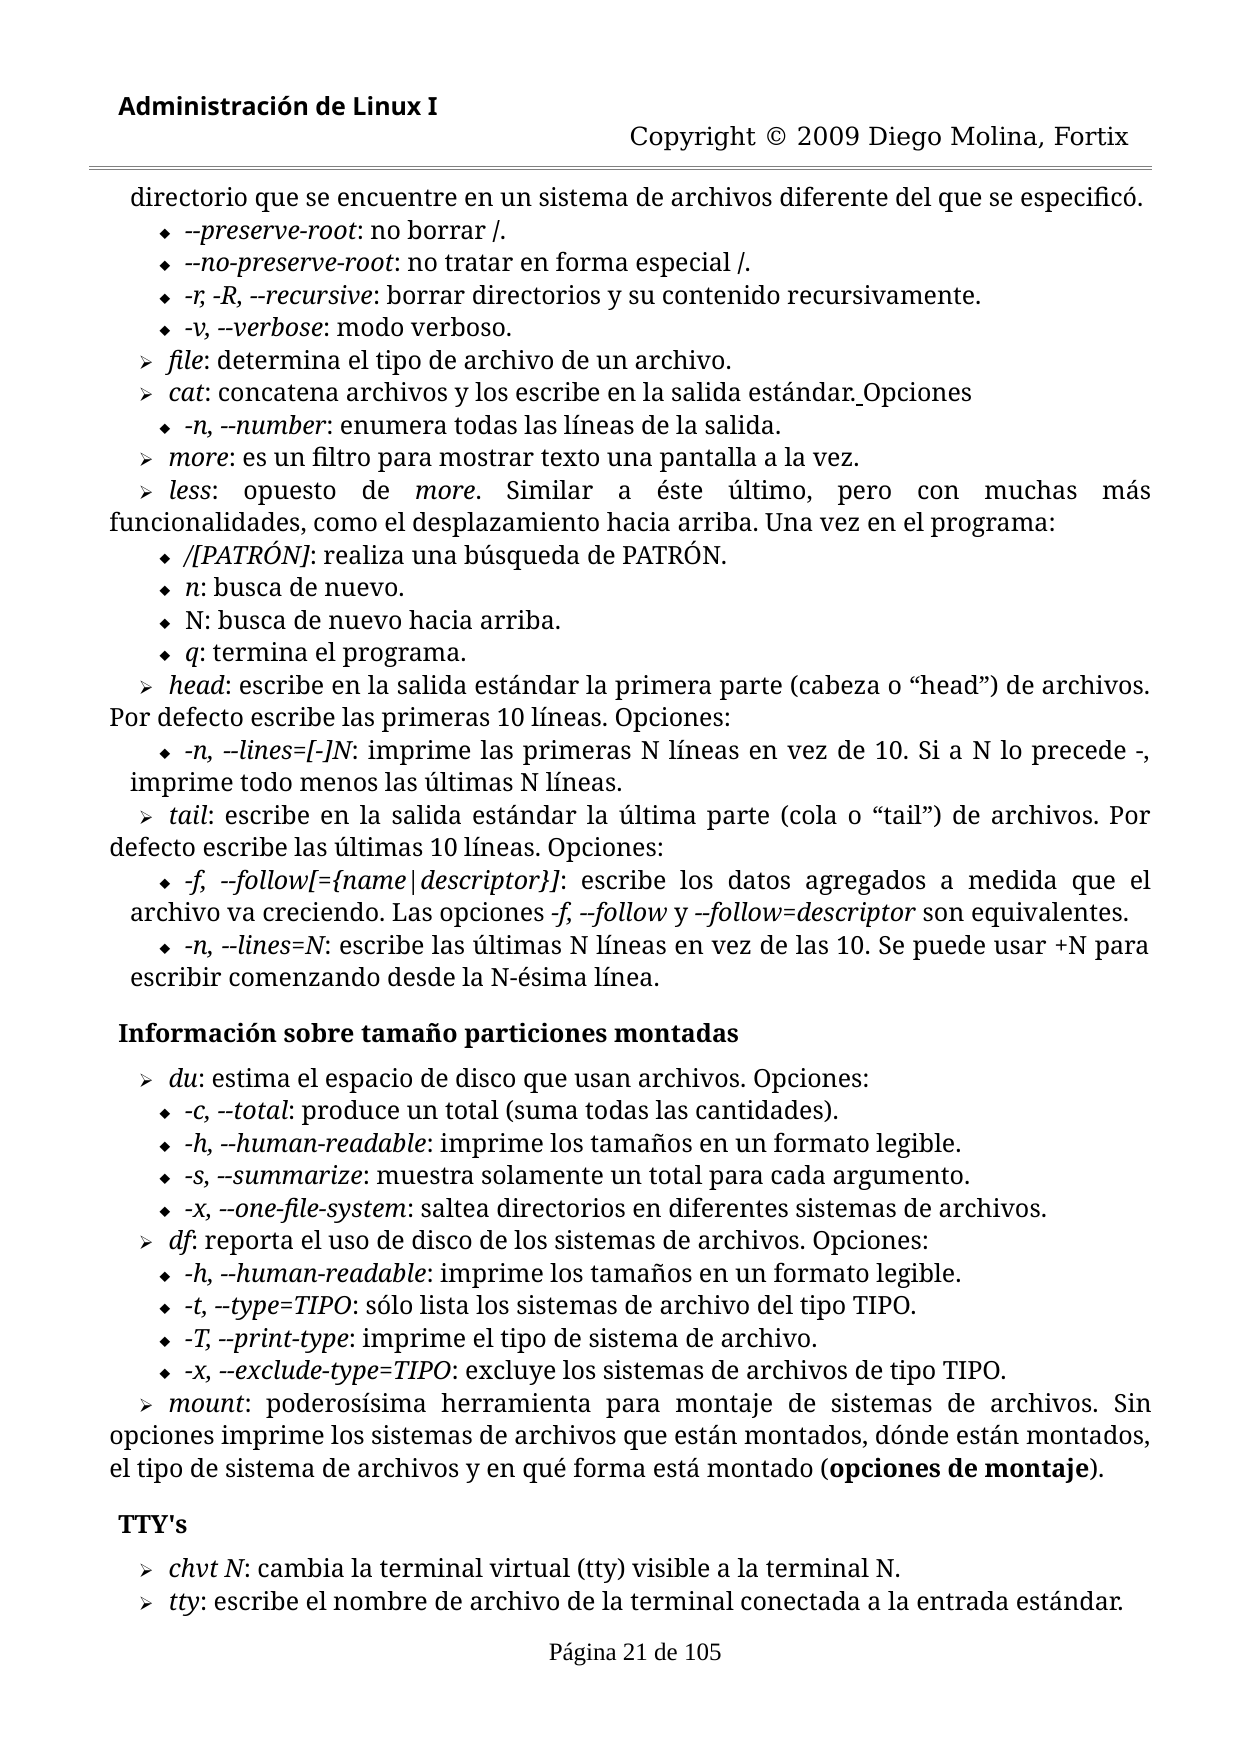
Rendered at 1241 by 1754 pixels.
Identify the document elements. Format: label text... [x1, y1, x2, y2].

list -n, --number: enumera todas las líneas de la salida. [88, 408, 1152, 441]
list --preserve-root: no borrar /. [88, 213, 1152, 246]
list directorio que se encuentre en un sistema de archivos diferente del que se especificó. [88, 181, 1152, 213]
list du: estima el espacio de disco que usan archivos. Opciones: [88, 1061, 1152, 1093]
list -T, --print-type: imprime el tipo de sistema de archivo. [88, 1321, 1152, 1353]
text Información sobre tamaño particiones montadas [88, 1017, 1152, 1049]
list -h, --human-readable: imprime los tamaños en un formato legible. [88, 1256, 1152, 1288]
list -v, --verbose: modo verboso. [88, 311, 1152, 343]
list head: escribe en la salida estándar la primera parte (cabeza o “head”) de archivos. Por defecto escribe las primeras 10 líneas. Opciones: [88, 668, 1152, 733]
list -r, -R, --recursive: borrar directorios y su contenido recursivamente. [88, 278, 1152, 311]
list mount: poderosísima herramienta para montaje de sistemas de archivos. Sin opciones imprime los sistemas de archivos que están montados, dónde están montados, el tipo de sistema de archivos y en qué forma está montado (opciones de montaje). [88, 1386, 1152, 1483]
list cat: concatena archivos y los escribe en la salida estándar. Opciones [88, 376, 1152, 408]
list -s, --summarize: muestra solamente un total para cada argumento. [88, 1158, 1152, 1191]
list tty: escribe el nombre de archivo de la terminal conectada a la entrada estándar. [88, 1584, 1152, 1616]
list chvt N: cambia la terminal virtual (tty) visible a la terminal N. [88, 1551, 1152, 1584]
list -c, --total: produce un total (suma todas las cantidades). [88, 1093, 1152, 1126]
list -f, --follow[={name|descriptor}]: escribe los datos agregados a medida que el archivo va creciendo. Las opciones -f, --follow y --follow=descriptor son equivalentes. [88, 863, 1152, 928]
list n: busca de nuevo. [88, 571, 1152, 603]
list -t, --type=TIPO: sólo lista los sistemas de archivo del tipo TIPO. [88, 1288, 1152, 1321]
list more: es un filtro para mostrar texto una pantalla a la vez. [88, 441, 1152, 473]
text TTY's [88, 1507, 1152, 1540]
list df: reporta el uso de disco de los sistemas de archivos. Opciones: [88, 1223, 1152, 1256]
list -n, --lines=[-]N: imprime las primeras N líneas en vez de 10. Si a N lo precede -, imprime todo menos las últimas N líneas. [88, 733, 1152, 798]
list -n, --lines=N: escribe las últimas N líneas en vez de las 10. Se puede usar +N para escribir comenzando desde la N-ésima línea. [88, 928, 1152, 993]
list --no-preserve-root: no tratar en forma especial /. [88, 246, 1152, 278]
list /[PATRÓN]: realiza una búsqueda de PATRÓN. [88, 538, 1152, 571]
list tail: escribe en la salida estándar la última parte (cola o “tail”) de archivos. Por defecto escribe las últimas 10 líneas. Opciones: [88, 798, 1152, 863]
list -x, --one-file-system: saltea directorios en diferentes sistemas de archivos. [88, 1191, 1152, 1223]
list N: busca de nuevo hacia arriba. [88, 603, 1152, 636]
list file: determina el tipo de archivo de un archivo. [88, 343, 1152, 376]
list q: termina el programa. [88, 636, 1152, 668]
list -h, --human-readable: imprime los tamaños en un formato legible. [88, 1126, 1152, 1158]
list less: opuesto de more. Similar a éste último, pero con muchas más funcionalidades, como el desplazamiento hacia arriba. Una vez en el programa: [88, 473, 1152, 538]
list -x, --exclude-type=TIPO: excluye los sistemas de archivos de tipo TIPO. [88, 1353, 1152, 1386]
